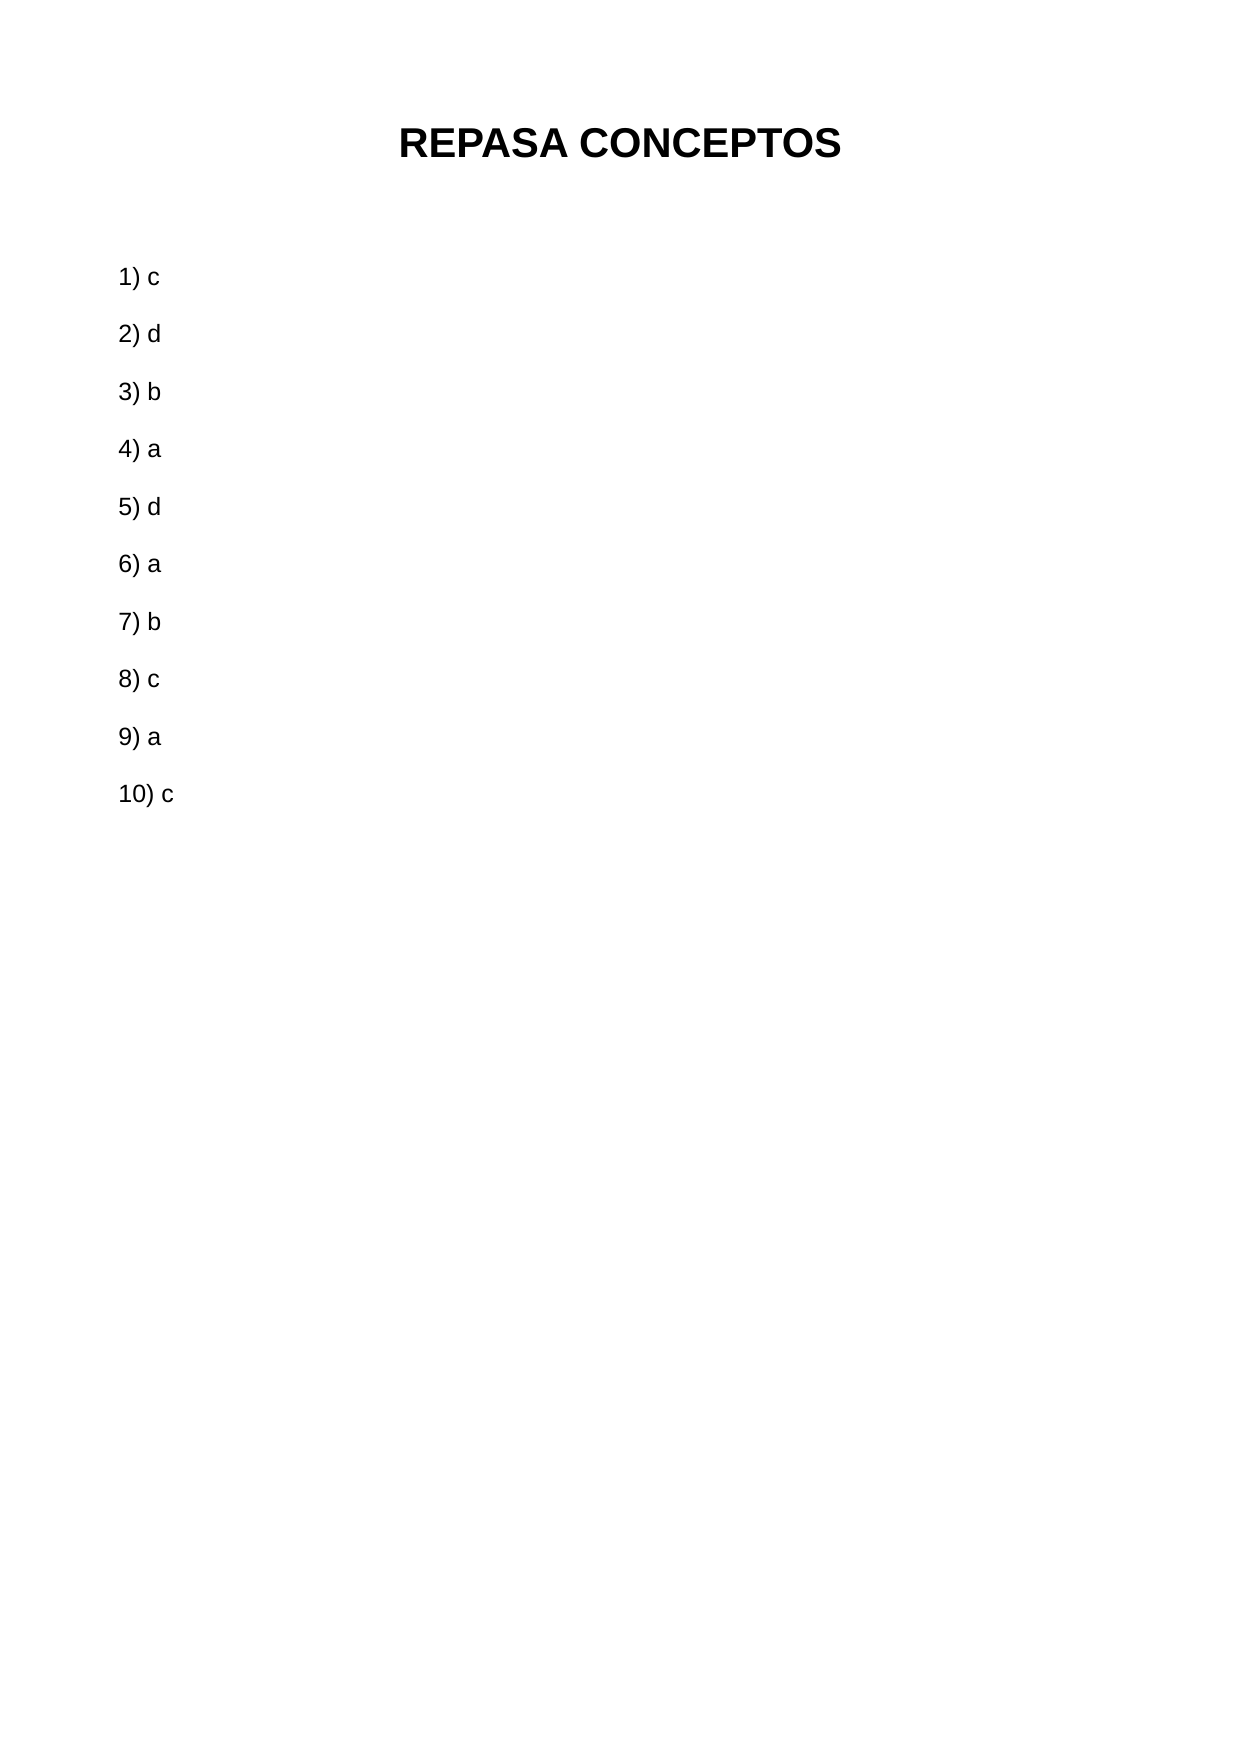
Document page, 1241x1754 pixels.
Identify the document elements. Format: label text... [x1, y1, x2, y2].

text 5) d [118, 492, 1122, 521]
text 6) a [118, 549, 1122, 578]
text 10) c [118, 779, 1122, 808]
text 8) c [118, 664, 1122, 693]
text 4) a [118, 434, 1122, 463]
text 3) b [118, 377, 1122, 406]
text 7) b [118, 607, 1122, 636]
text 1) c [118, 262, 1122, 291]
text 2) d [118, 319, 1122, 348]
text 9) a [118, 722, 1122, 751]
text REPASA CONCEPTOS [118, 118, 1122, 166]
